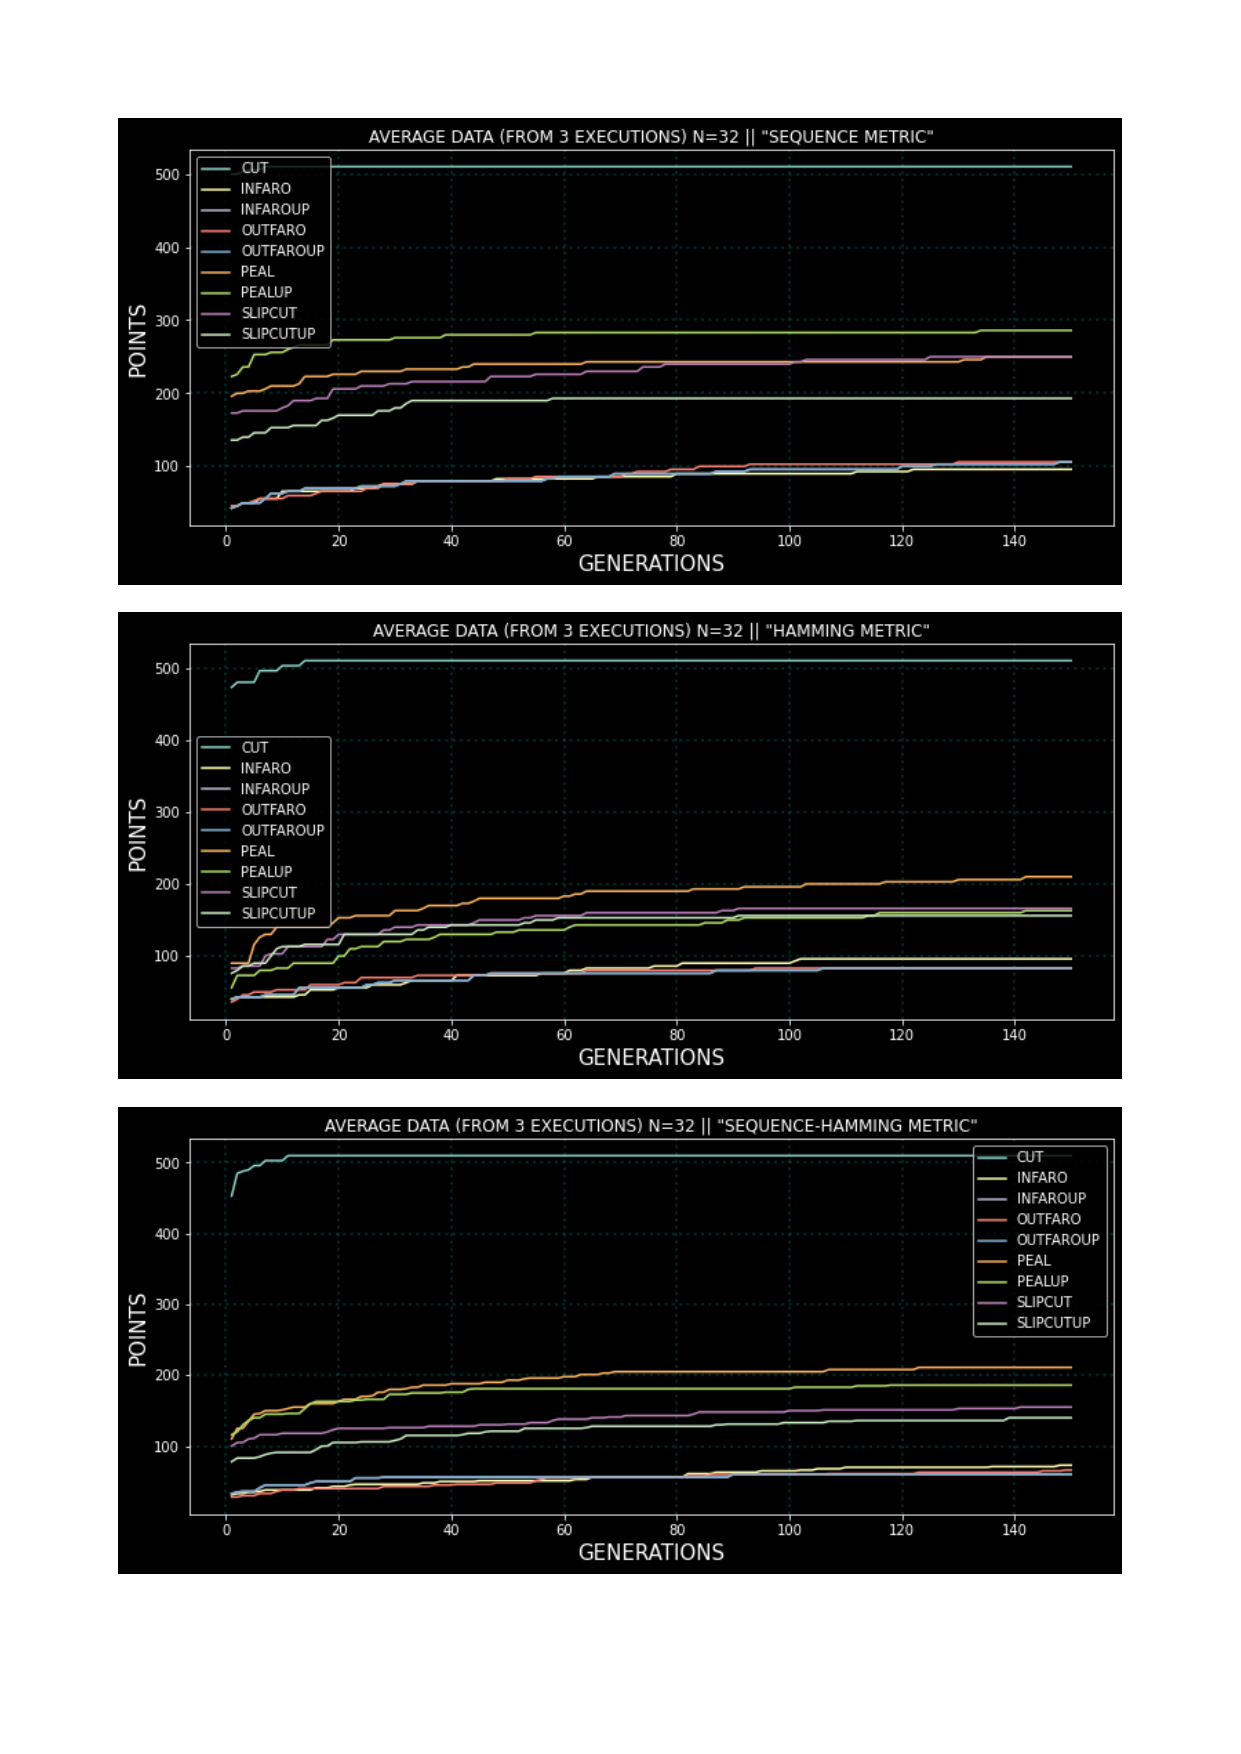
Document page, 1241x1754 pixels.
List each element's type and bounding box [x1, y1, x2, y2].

picture [118, 1107, 1122, 1574]
picture [118, 612, 1122, 1079]
picture [118, 118, 1122, 585]
